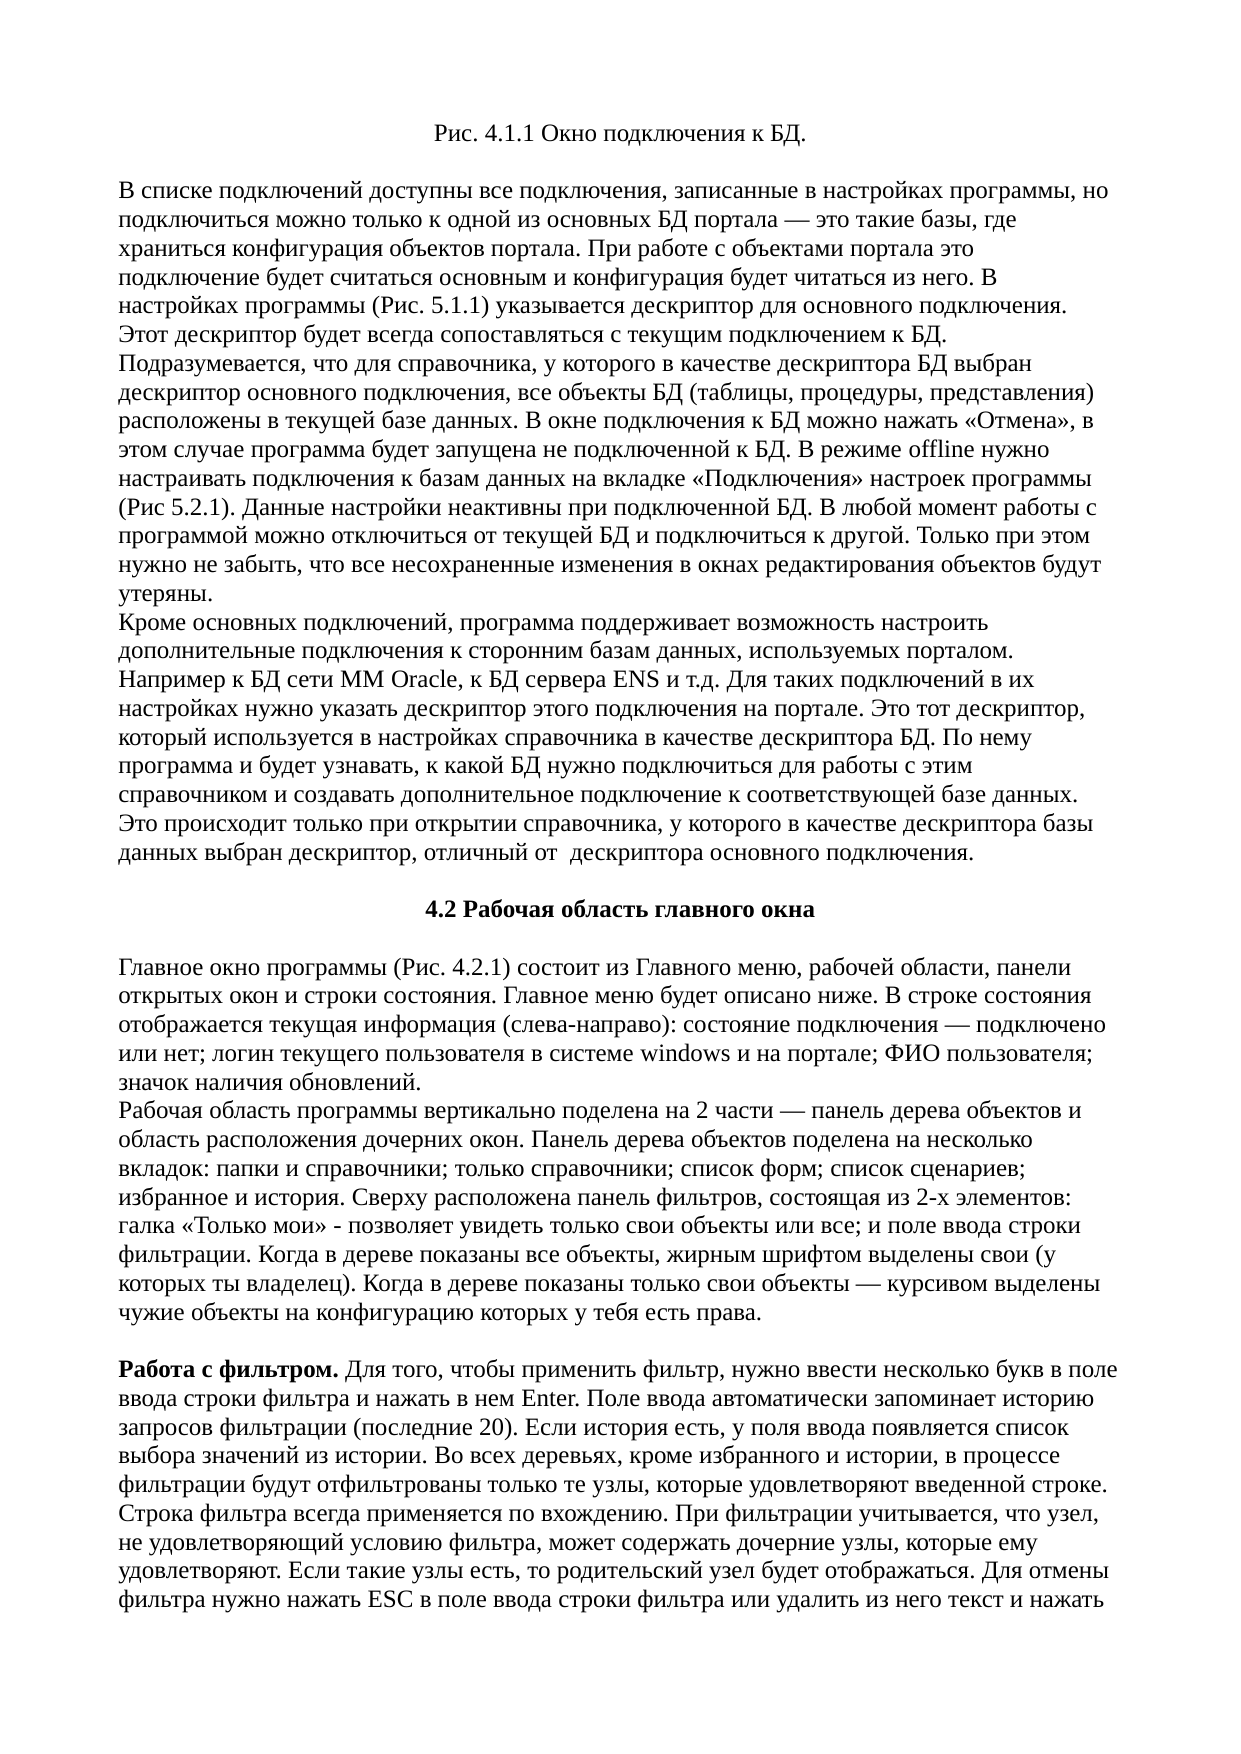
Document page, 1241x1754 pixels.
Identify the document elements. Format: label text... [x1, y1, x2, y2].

text Работа с фильтром. Для того, чтобы применить фильтр, нужно ввести несколько букв в поле ввода строки фильтра и нажать в нем Enter. Поле ввода автоматически запоминает историю запросов фильтрации (последние 20). Если история есть, у поля ввода появляется список выбора значений из истории. Во всех деревьях, кроме избранного и истории, в процессе фильтрации будут отфильтрованы только те узлы, которые удовлетворяют введенной строке. Строка фильтра всегда применяется по вхождению. При фильтрации учитывается, что узел, не удовлетворяющий условию фильтра, может содержать дочерние узлы, которые ему удовлетворяют. Если такие узлы есть, то родительский узел будет отображаться. Для отмены фильтра нужно нажать ESC в поле ввода строки фильтра или удалить из него текст и нажать [118, 1354, 1122, 1613]
text 4.2 Рабочая область главного окна [118, 894, 1122, 923]
text Рабочая область программы вертикально поделена на 2 части — панель дерева объектов и область расположения дочерних окон. Панель дерева объектов поделена на несколько вкладок: папки и справочники; только справочники; список форм; список сценариев; избранное и история. Сверху расположена панель фильтров, состоящая из 2-х элементов: галка «Только мои» - позволяет увидеть только свои объекты или все; и поле ввода строки фильтрации. Когда в дереве показаны все объекты, жирным шрифтом выделены свои (у которых ты владелец). Когда в дереве показаны только свои объекты — курсивом выделены чужие объекты на конфигурацию которых у тебя есть права. [118, 1096, 1122, 1326]
text Главное окно программы (Рис. 4.2.1) состоит из Главного меню, рабочей области, панели открытых окон и строки состояния. Главное меню будет описано ниже. В строке состояния отображается текущая информация (слева-направо): состояние подключения — подключено или нет; логин текущего пользователя в системе windows и на портале; ФИО пользователя; значок наличия обновлений. [118, 952, 1122, 1096]
text Рис. 4.1.1 Окно подключения к БД. [118, 118, 1122, 147]
text Кроме основных подключений, программа поддерживает возможность настроить дополнительные подключения к сторонним базам данных, используемых порталом. Например к БД сети ММ Oracle, к БД сервера ENS и т.д. Для таких подключений в их настройках нужно указать дескриптор этого подключения на портале. Это тот дескриптор, который используется в настройках справочника в качестве дескриптора БД. По нему программа и будет узнавать, к какой БД нужно подключиться для работы с этим справочником и создавать дополнительное подключение к соответствующей базе данных. Это происходит только при открытии справочника, у которого в качестве дескриптора базы данных выбран дескриптор, отличный от дескриптора основного подключения. [118, 607, 1122, 866]
text В списке подключений доступны все подключения, записанные в настройках программы, но подключиться можно только к одной из основных БД портала — это такие базы, где храниться конфигурация объектов портала. При работе с объектами портала это подключение будет считаться основным и конфигурация будет читаться из него. В настройках программы (Рис. 5.1.1) указывается дескриптор для основного подключения. Этот дескриптор будет всегда сопоставляться с текущим подключением к БД. Подразумевается, что для справочника, у которого в качестве дескриптора БД выбран дескриптор основного подключения, все объекты БД (таблицы, процедуры, представления) расположены в текущей базе данных. В окне подключения к БД можно нажать «Отмена», в этом случае программа будет запущена не подключенной к БД. В режиме offline нужно настраивать подключения к базам данных на вкладке «Подключения» настроек программы (Рис 5.2.1). Данные настройки неактивны при подключенной БД. В любой момент работы с программой можно отключиться от текущей БД и подключиться к другой. Только при этом нужно не забыть, что все несохраненные изменения в окнах редактирования объектов будут утеряны. [118, 176, 1122, 607]
